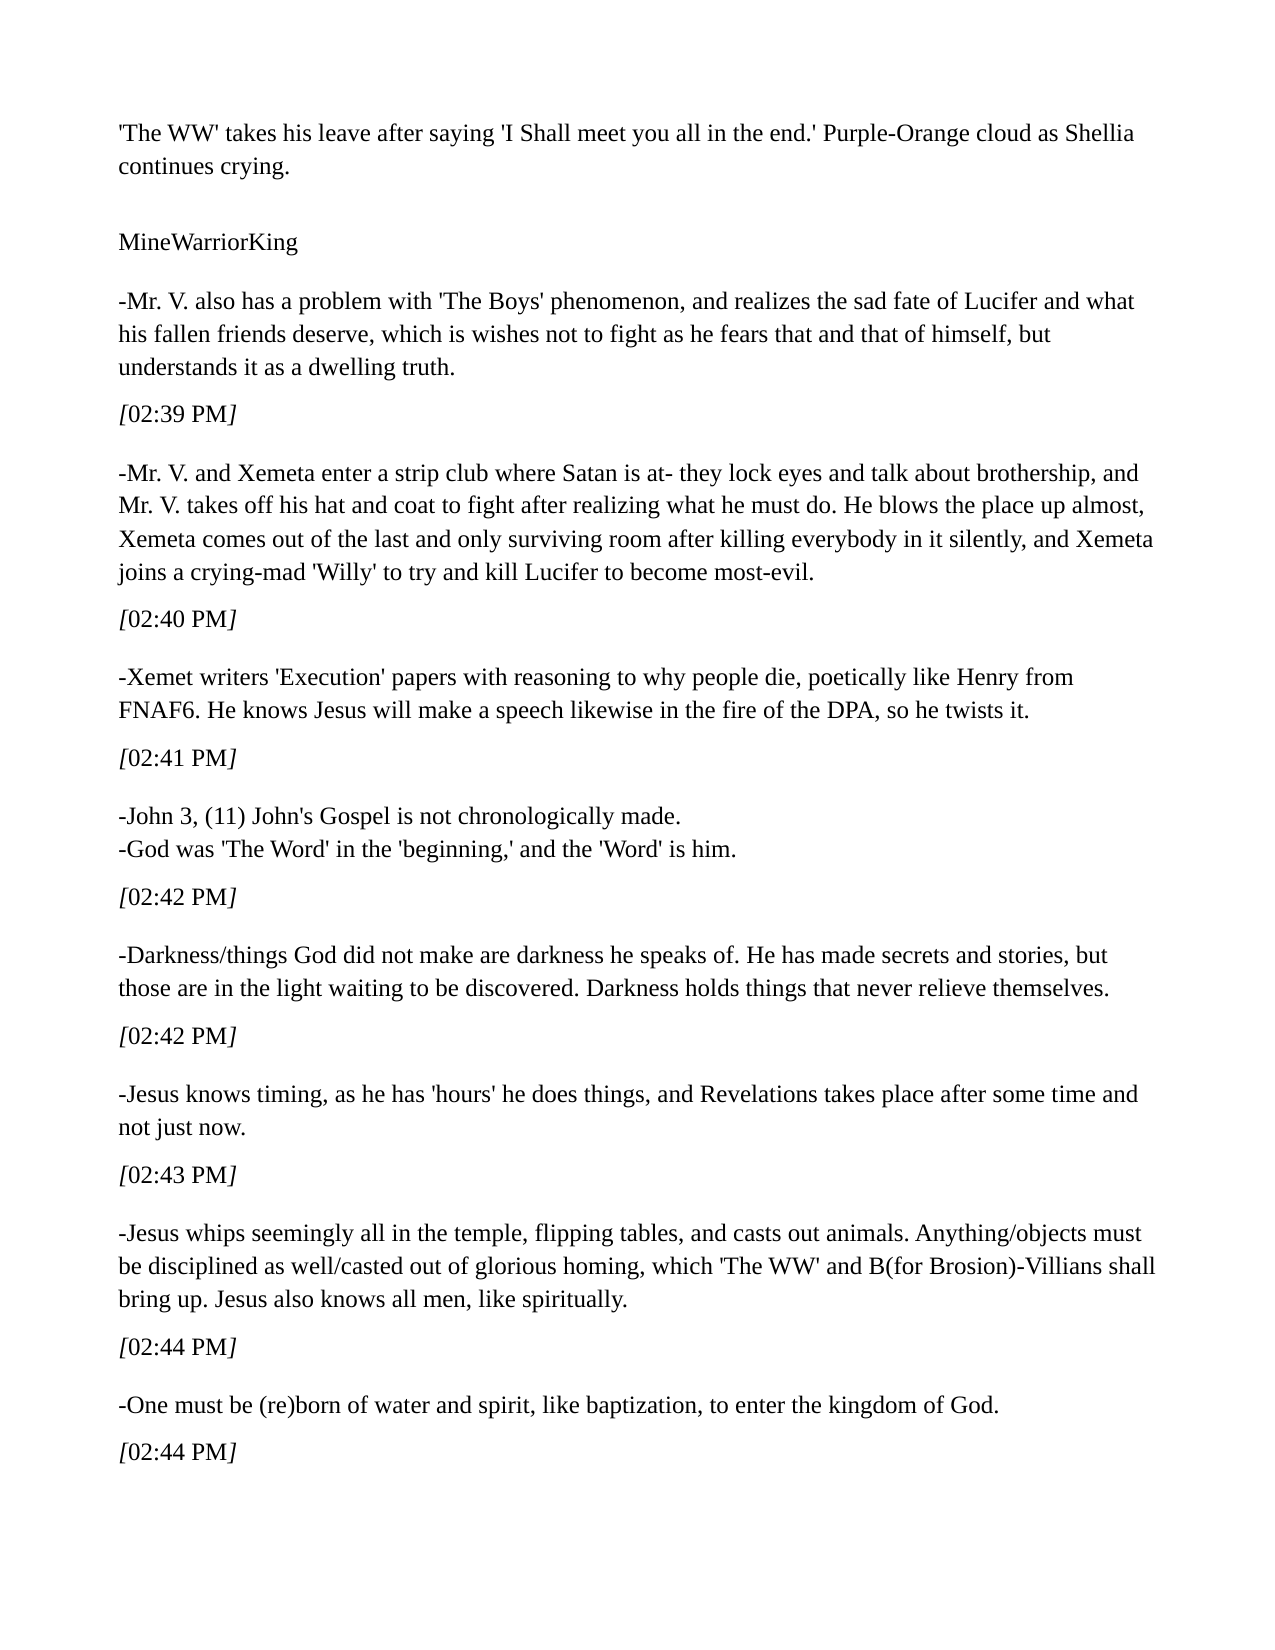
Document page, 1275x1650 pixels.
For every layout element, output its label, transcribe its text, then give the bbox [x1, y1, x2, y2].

text -John 3, (11) John's Gospel is not chronologically made. -God was 'The Word' in the 'beginning,' and the 'Word' is him. [118, 801, 1157, 863]
text MineWarriorKing [118, 227, 1157, 256]
text -One must be (re)born of water and spirit, like baptization, to enter the kingdom of God. [118, 1390, 1157, 1418]
text [02:44 PM] [118, 1437, 1157, 1466]
text [02:41 PM] [118, 743, 1157, 772]
text [02:42 PM] [118, 1021, 1157, 1049]
text 'The WW' takes his leave after saying 'I Shall meet you all in the end.' Purple-Orange cloud as Shellia continues crying. [118, 118, 1157, 180]
text [02:42 PM] [118, 882, 1157, 911]
text [02:39 PM] [118, 399, 1157, 428]
text [02:44 PM] [118, 1332, 1157, 1360]
text [02:43 PM] [118, 1160, 1157, 1188]
text -Xemet writers 'Execution' papers with reasoning to why people die, poetically like Henry from FNAF6. He knows Jesus will make a speech likewise in the fire of the DPA, so he twists it. [118, 662, 1157, 724]
text -Darkness/things God did not make are darkness he speaks of. He has made secrets and stories, but those are in the light waiting to be discovered. Darkness holds things that never relieve themselves. [118, 940, 1157, 1002]
text -Jesus whips seemingly all in the temple, flipping tables, and casts out animals. Anything/objects must be disciplined as well/casted out of glorious homing, which 'The WW' and B(for Brosion)-Villians shall bring up. Jesus also knows all men, like spiritually. [118, 1218, 1157, 1313]
text [02:40 PM] [118, 604, 1157, 633]
text -Jesus knows timing, as he has 'hours' he does things, and Revelations takes place after some time and not just now. [118, 1079, 1157, 1141]
text -Mr. V. and Xemeta enter a strip club where Satan is at- they lock eyes and talk about brothership, and Mr. V. takes off his hat and coat to fight after realizing what he must do. He blows the place up almost, Xemeta comes out of the last and only surviving room after killing everybody in it silently, and Xemeta joins a crying-mad 'Willy' to try and kill Lucifer to become most-evil. [118, 458, 1157, 585]
text -Mr. V. also has a problem with 'The Boys' phenomenon, and realizes the sad fate of Lucifer and what his fallen friends deserve, which is wishes not to fight as he fears that and that of himself, but understands it as a dwelling truth. [118, 286, 1157, 381]
